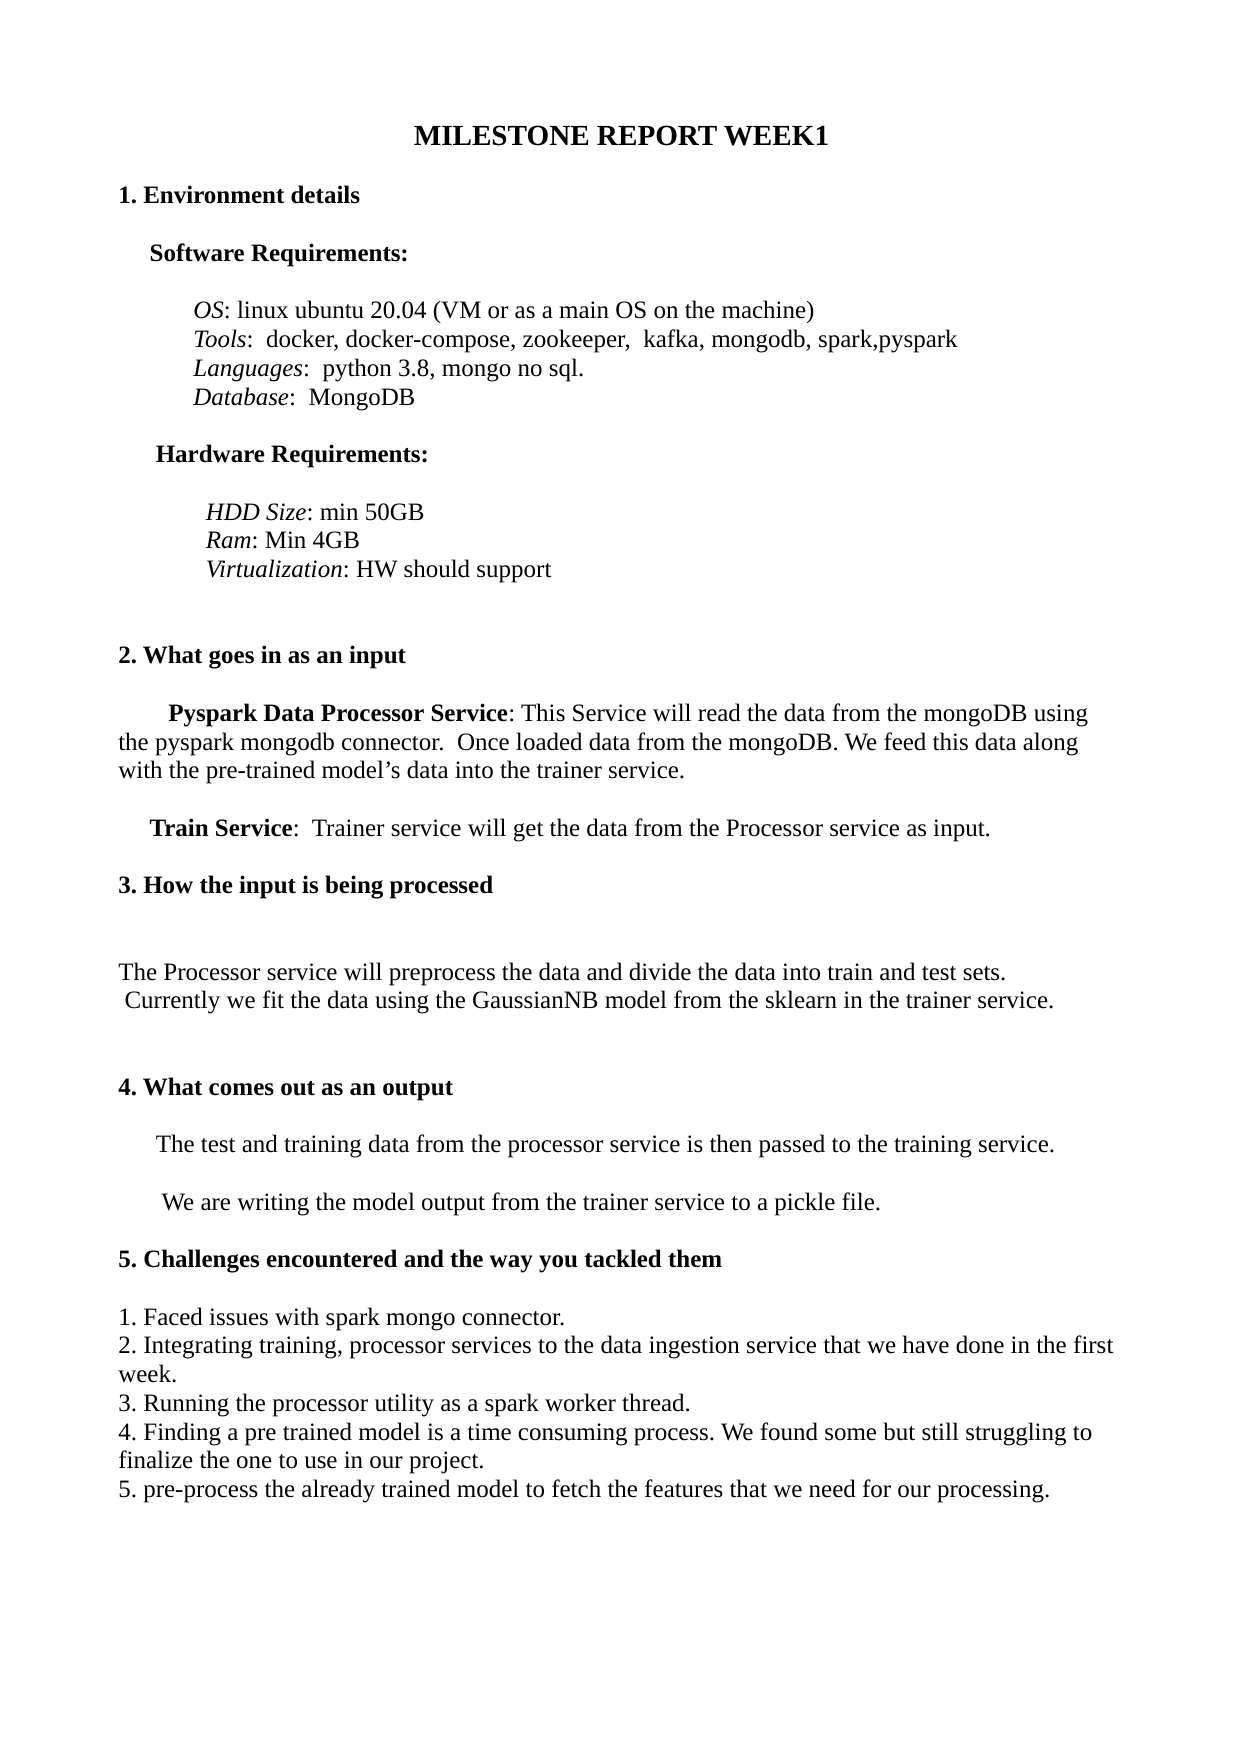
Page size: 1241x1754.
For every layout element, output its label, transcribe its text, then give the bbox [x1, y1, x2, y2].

text HDD Size: min 50GB [118, 497, 1122, 525]
text Database: MongoDB [118, 382, 1122, 410]
text Pyspark Data Processor Service: This Service will read the data from the mongoDB using the pyspark mongodb connector. Once loaded data from the mongoDB. We feed this data along with the pre-trained model’s data into the trainer service. [118, 698, 1122, 784]
text The Processor service will preprocess the data and divide the data into train and test sets. [118, 957, 1122, 985]
text We are writing the model output from the trainer service to a pickle file. [118, 1187, 1122, 1215]
text 5. Challenges encountered and the way you tackled them [118, 1244, 1122, 1273]
text The test and training data from the processor service is then passed to the training service. [118, 1129, 1122, 1158]
text Virtualization: HW should support [118, 554, 1122, 583]
text MILESTONE REPORT WEEK1 [413, 118, 1122, 152]
text Train Service: Trainer service will get the data from the Processor service as input. [118, 813, 1122, 842]
text Hardware Requirements: [118, 439, 1122, 468]
text 4. What comes out as an output [118, 1072, 1122, 1100]
text 1. Faced issues with spark mongo connector. [118, 1302, 1122, 1330]
text 3. How the input is being processed [118, 870, 1122, 899]
text 1. Environment details [118, 180, 1122, 209]
text 4. Finding a pre trained model is a time consuming process. We found some but still struggling to finalize the one to use in our project. [118, 1417, 1122, 1474]
text 2. What goes in as an input [118, 640, 1122, 669]
text 2. Integrating training, processor services to the data ingestion service that we have done in the first week. [118, 1330, 1122, 1388]
text Currently we fit the data using the GaussianNB model from the sklearn in the trainer service. [118, 985, 1122, 1014]
text Software Requirements: [118, 238, 1122, 267]
text Ram: Min 4GB [118, 525, 1122, 554]
text Languages: python 3.8, mongo no sql. [118, 353, 1122, 382]
text Tools: docker, docker-compose, zookeeper, kafka, mongodb, spark,pyspark [118, 324, 1122, 353]
text 5. pre-process the already trained model to fetch the features that we need for our processing. [118, 1474, 1122, 1503]
text OS: linux ubuntu 20.04 (VM or as a main OS on the machine) [118, 295, 1122, 324]
text 3. Running the processor utility as a spark worker thread. [118, 1388, 1122, 1417]
